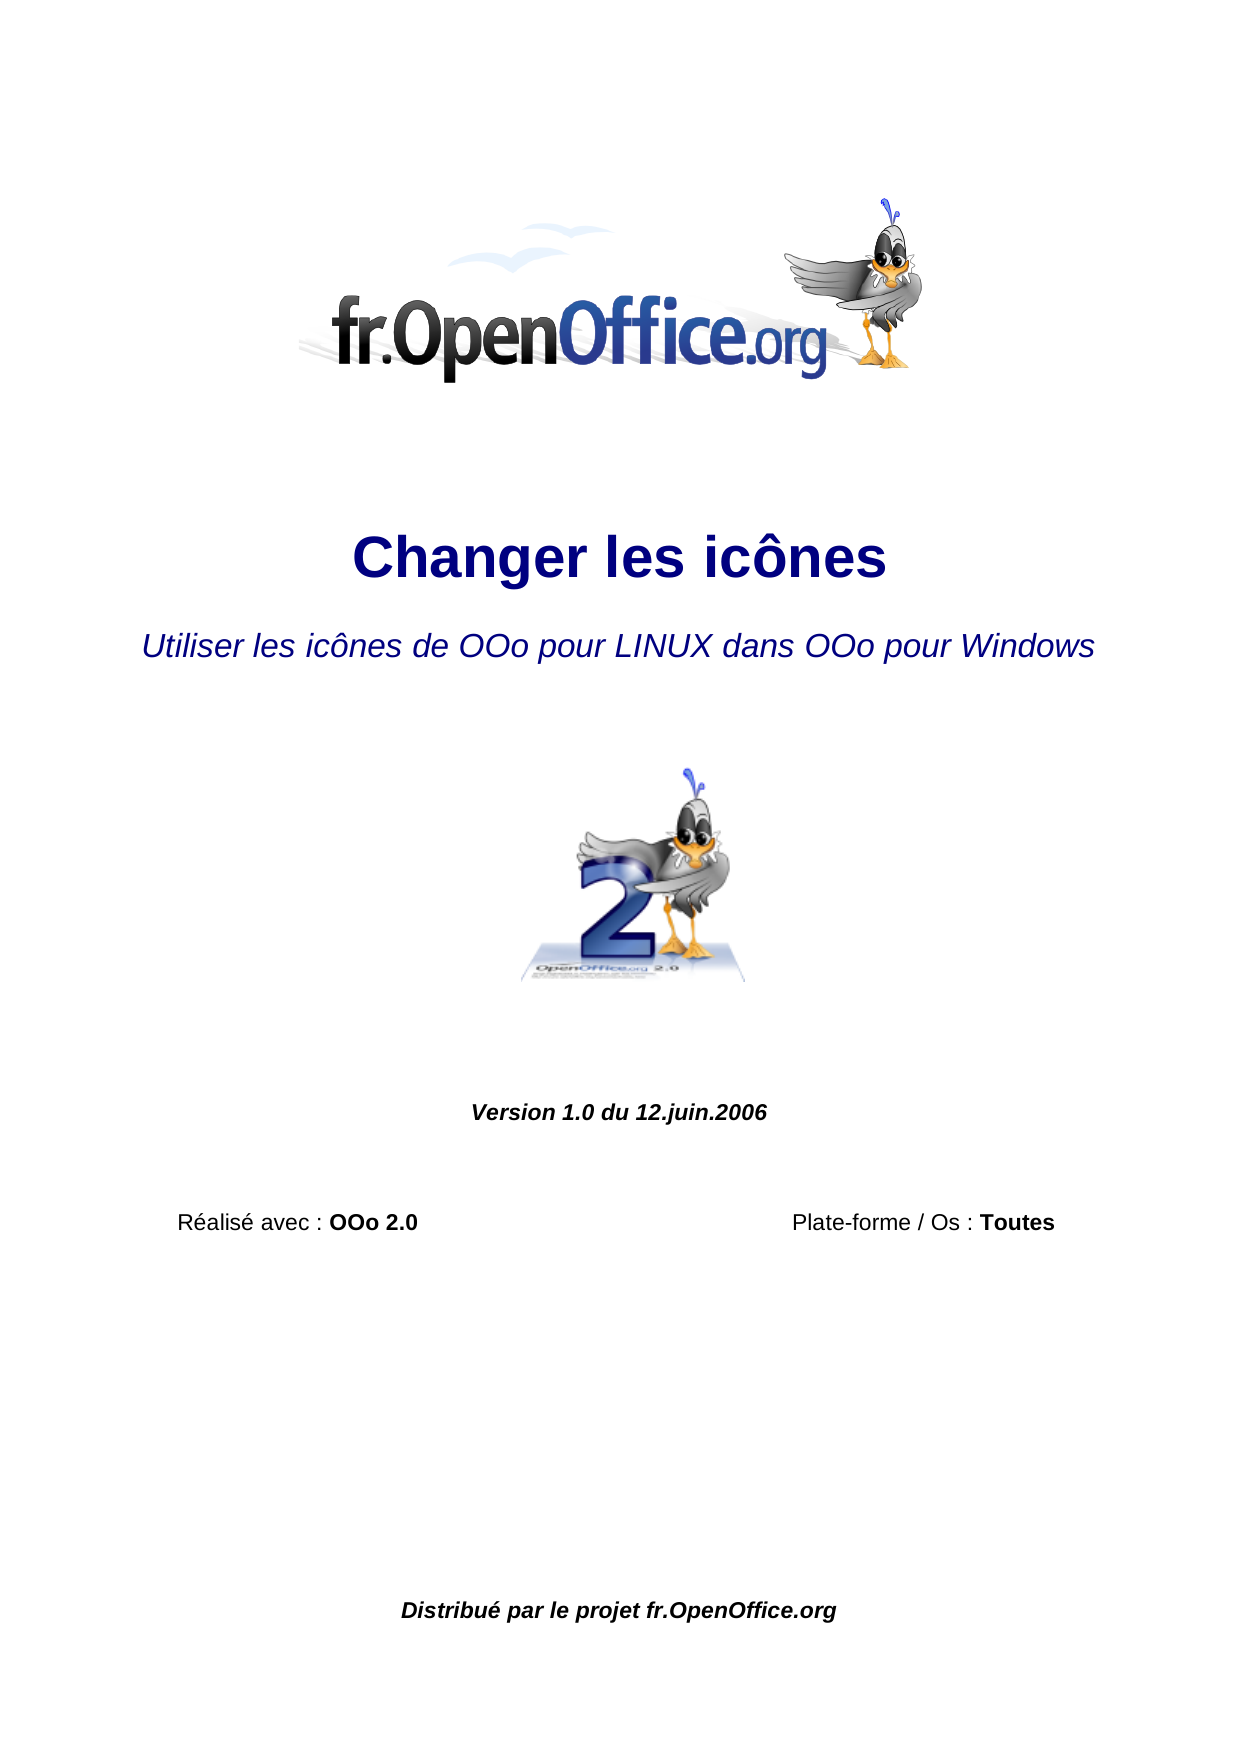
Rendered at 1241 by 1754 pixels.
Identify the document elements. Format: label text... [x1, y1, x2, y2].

title Changer les icônes [118, 524, 1122, 589]
picture [521, 757, 745, 982]
subtitle Version 1.0 du 12.juin.2006 [369, 1100, 871, 1126]
subtitle Utiliser les icônes de OOo pour LINUX dans OOo pour Windows [118, 627, 1122, 664]
text Réalisé avec : OOo 2.0 Plate-forme / Os : Toutes [177, 1209, 1063, 1236]
picture [298, 188, 942, 403]
subtitle Distribué par le projet fr.OpenOffice.org [118, 1598, 1122, 1624]
